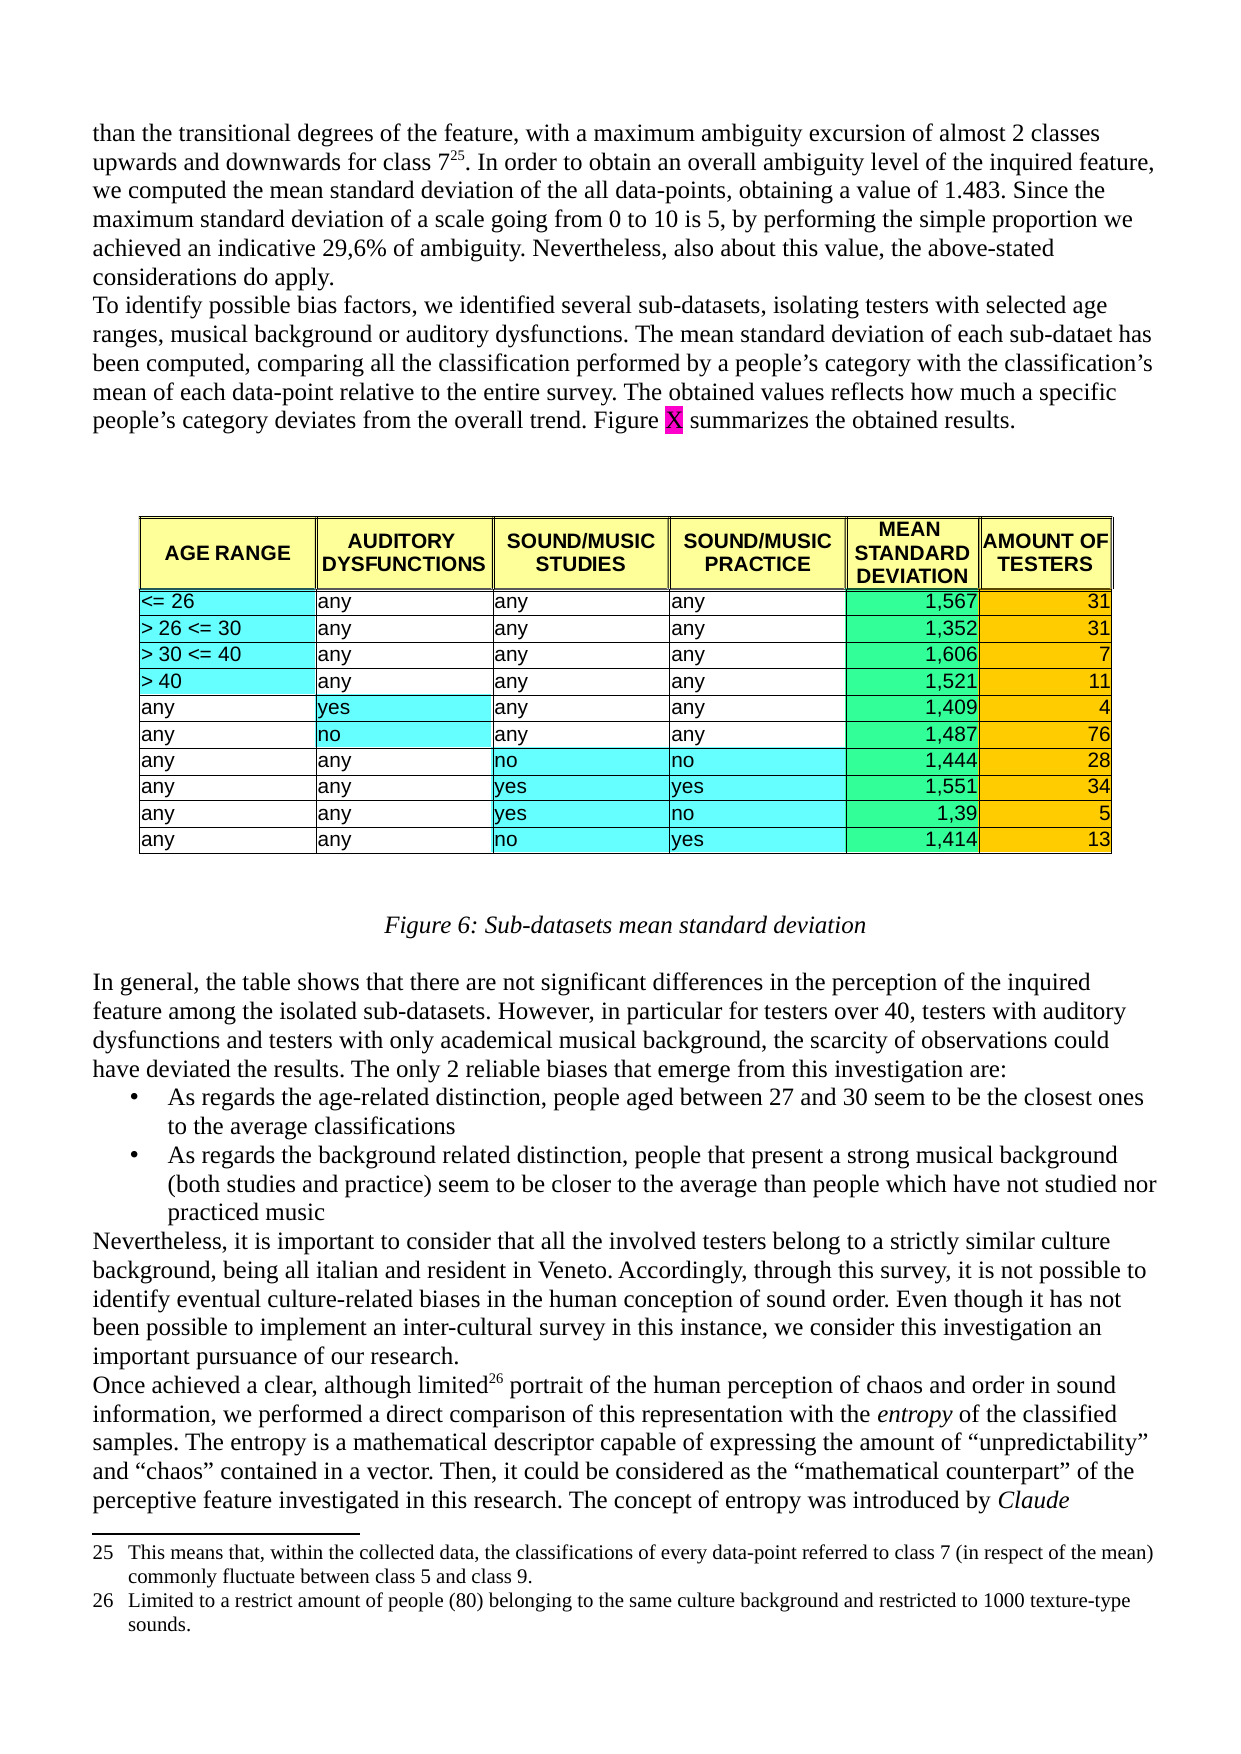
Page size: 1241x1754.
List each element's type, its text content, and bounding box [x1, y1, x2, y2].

list As regards the age-related distinction, people aged between 27 and 30 seem to be the closest ones to the average classifications [130, 1082, 1160, 1140]
text Nevertheless, it is important to consider that all the involved testers belong to a strictly similar culture background, being all italian and resident in Veneto. Accordingly, through this survey, it is not possible to identify eventual culture-related biases in the human conception of sound order. Even though it has not been possible to implement an inter-cultural survey in this instance, we consider this investigation an important pursuance of our research. [92, 1226, 1160, 1370]
list As regards the background related distinction, people that present a strong musical background (both studies and practice) seem to be closer to the average than people which have not studied nor practiced music [130, 1140, 1160, 1226]
text than the transitional degrees of the feature, with a maximum ambiguity excursion of almost 2 classes upwards and downwards for class 7. In order to obtain an overall ambiguity level of the inquired feature, we computed the mean standard deviation of the all data-points, obtaining a value of 1.483. Since the maximum standard deviation of a scale going from 0 to 10 is 5, by performing the simple proportion we achieved an indicative 29,6% of ambiguity. Nevertheless, also about this value, the above-stated considerations do apply. [92, 118, 1160, 291]
text Once achieved a clear, although limited portrait of the human perception of chaos and order in sound information, we performed a direct comparison of this representation with the entropy of the classified samples. The entropy is a mathematical descriptor capable of expressing the amount of “unpredictability” and “chaos” contained in a vector. Then, it could be considered as the “mathematical counterpart” of the perceptive feature investigated in this research. The concept of entropy was introduced by Claude [92, 1370, 1160, 1514]
text Limited to a restrict amount of people (80) belonging to the same culture background and restricted to 1000 texture-type sounds. [92, 1588, 1160, 1636]
text This means that, within the collected data, the classifications of every data-point referred to class 7 (in respect of the mean) commonly fluctuate between class 5 and class 9. [92, 1539, 1160, 1588]
text In general, the table shows that there are not significant differences in the perception of the inquired feature among the isolated sub-datasets. However, in particular for testers over 40, testers with auditory dysfunctions and testers with only academical musical background, the scarcity of observations could have deviated the results. The only 2 reliable biases that emerge from this investigation are: [92, 967, 1160, 1082]
text Figure 6: Sub-datasets mean standard deviation [139, 910, 1114, 939]
text To identify possible bias factors, we identified several sub-datasets, isolating testers with selected age ranges, musical background or auditory dysfunctions. The mean standard deviation of each sub-dataet has been computed, comparing all the classification performed by a people’s category with the classification’s mean of each data-point relative to the entire survey. The obtained values reflects how much a specific people’s category deviates from the overall trend. Figure X summarizes the obtained results. [92, 291, 1160, 434]
